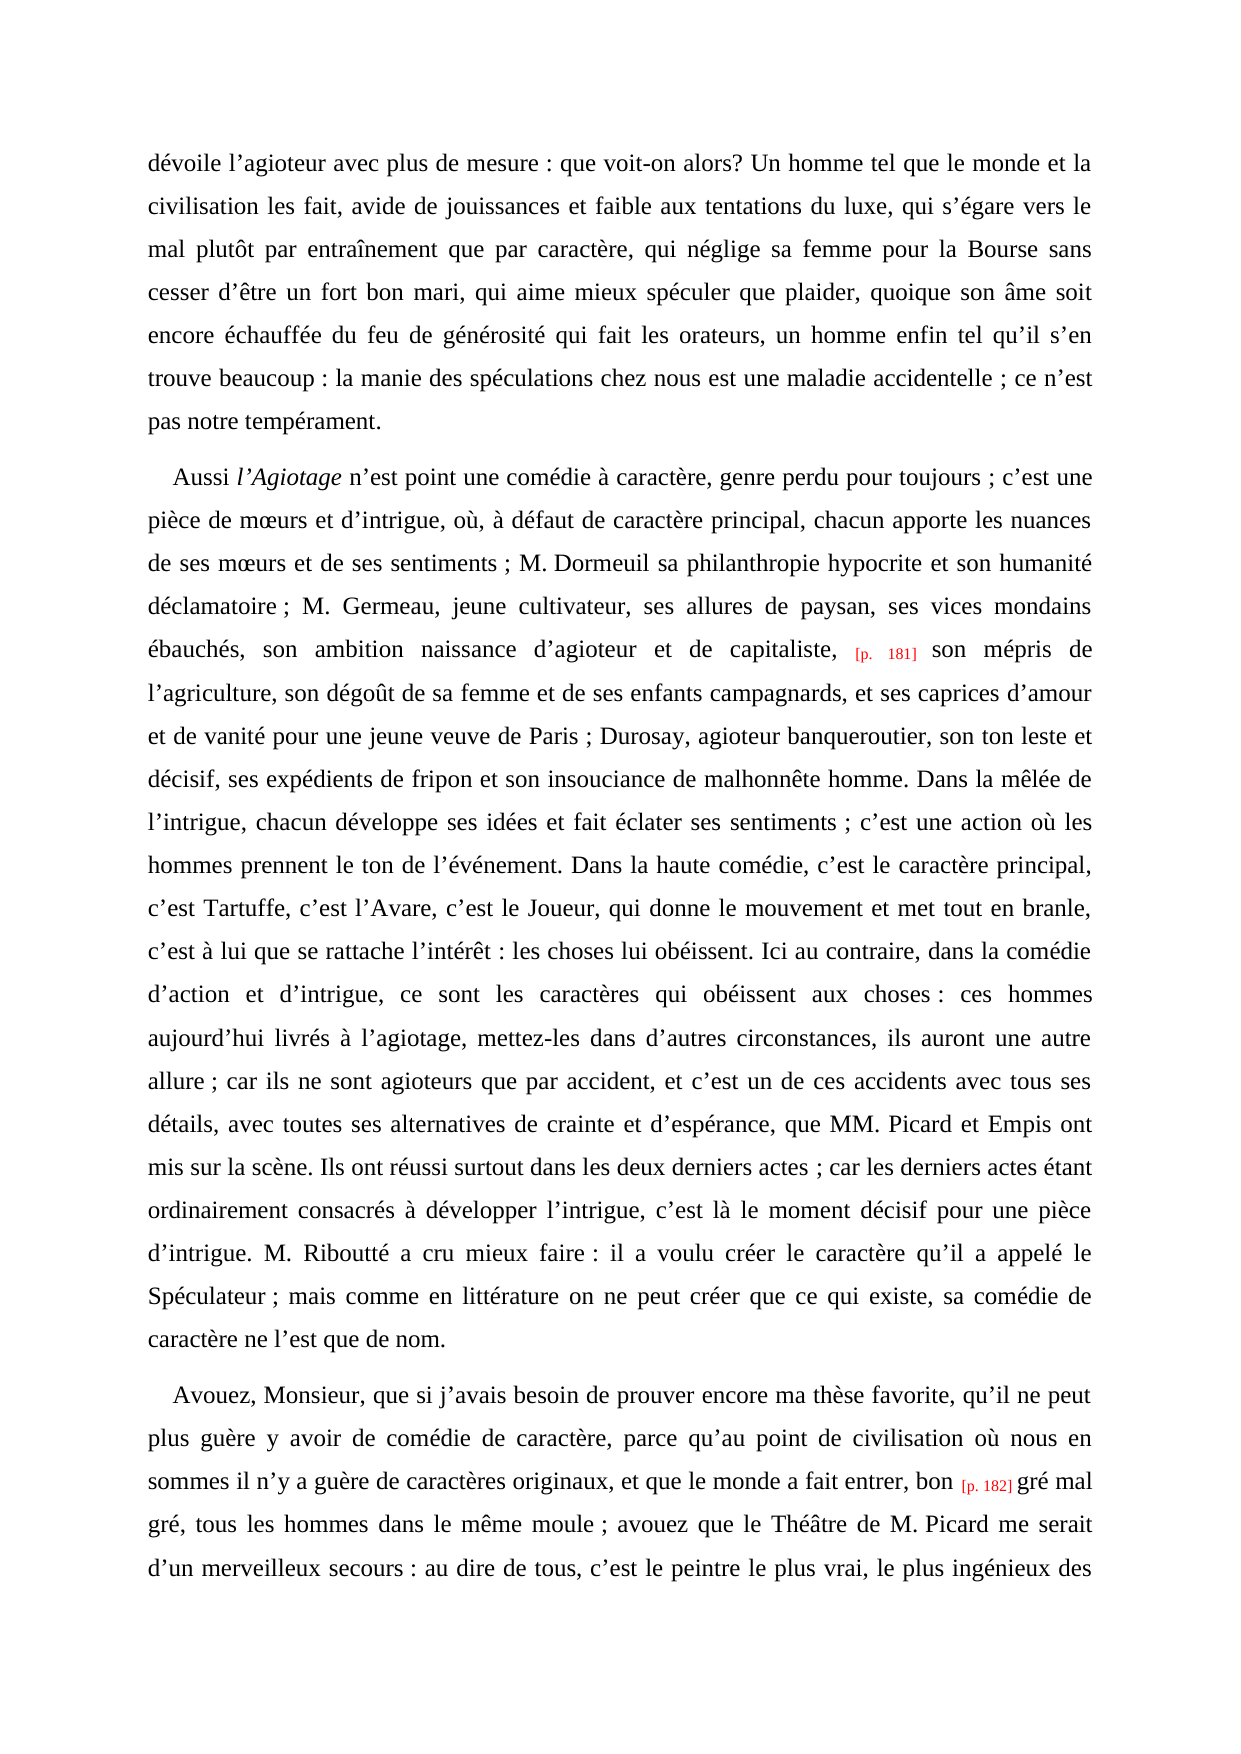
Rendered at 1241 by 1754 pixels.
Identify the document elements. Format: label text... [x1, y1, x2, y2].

text Aussi l’Agiotage n’est point une comédie à caractère, genre perdu pour toujours ; c’est une pièce de mœurs et d’intrigue, où, à défaut de caractère principal, chacun apporte les nuances de ses mœurs et de ses sentiments ; M. Dormeuil sa philanthropie hypocrite et son humanité déclamatoire ; M. Germeau, jeune cultivateur, ses allures de paysan, ses vices mondains ébauchés, son ambition naissance d’agioteur et de capitaliste, [p. 181] son mépris de l’agriculture, son dégoût de sa femme et de ses enfants campagnards, et ses caprices d’amour et de vanité pour une jeune veuve de Paris ; Durosay, agioteur banqueroutier, son ton leste et décisif, ses expédients de fripon et son insouciance de malhonnête homme. Dans la mêlée de l’intrigue, chacun développe ses idées et fait éclater ses sentiments ; c’est une action où les hommes prennent le ton de l’événement. Dans la haute comédie, c’est le caractère principal, c’est Tartuffe, c’est l’Avare, c’est le Joueur, qui donne le mouvement et met tout en branle, c’est à lui que se rattache l’intérêt : les choses lui obéissent. Ici au contraire, dans la comédie d’action et d’intrigue, ce sont les caractères qui obéissent aux choses : ces hommes aujourd’hui livrés à l’agiotage, mettez-les dans d’autres circonstances, ils auront une autre allure ; car ils ne sont agioteurs que par accident, et c’est un de ces accidents avec tous ses détails, avec toutes ses alternatives de crainte et d’espérance, que MM. Picard et Empis ont mis sur la scène. Ils ont réussi surtout dans les deux derniers actes ; car les derniers actes étant ordinairement consacrés à développer l’intrigue, c’est là le moment décisif pour une pièce d’intrigue. M. Riboutté a cru mieux faire : il a voulu créer le caractère qu’il a appelé le Spéculateur ; mais comme en littérature on ne peut créer que ce qui existe, sa comédie de caractère ne l’est que de nom. [148, 462, 1093, 1353]
text Avouez, Monsieur, que si j’avais besoin de prouver encore ma thèse favorite, qu’il ne peut plus guère y avoir de comédie de caractère, parce qu’au point de civilisation où nous en sommes il n’y a guère de caractères originaux, et que le monde a fait entrer, bon [p. 182] gré mal gré, tous les hommes dans le même moule ; avouez que le Théâtre de M. Picard me serait d’un merveilleux secours : au dire de tous, c’est le peintre le plus vrai, le plus ingénieux des [148, 1380, 1093, 1581]
text dévoile l’agioteur avec plus de mesure : que voit-on alors? Un homme tel que le monde et la civilisation les fait, avide de jouissances et faible aux tentations du luxe, qui s’égare vers le mal plutôt par entraînement que par caractère, qui néglige sa femme pour la Bourse sans cesser d’être un fort bon mari, qui aime mieux spéculer que plaider, quoique son âme soit encore échauffée du feu de générosité qui fait les orateurs, un homme enfin tel qu’il s’en trouve beaucoup : la manie des spéculations chez nous est une maladie accidentelle ; ce n’est pas notre tempérament. [148, 148, 1093, 435]
